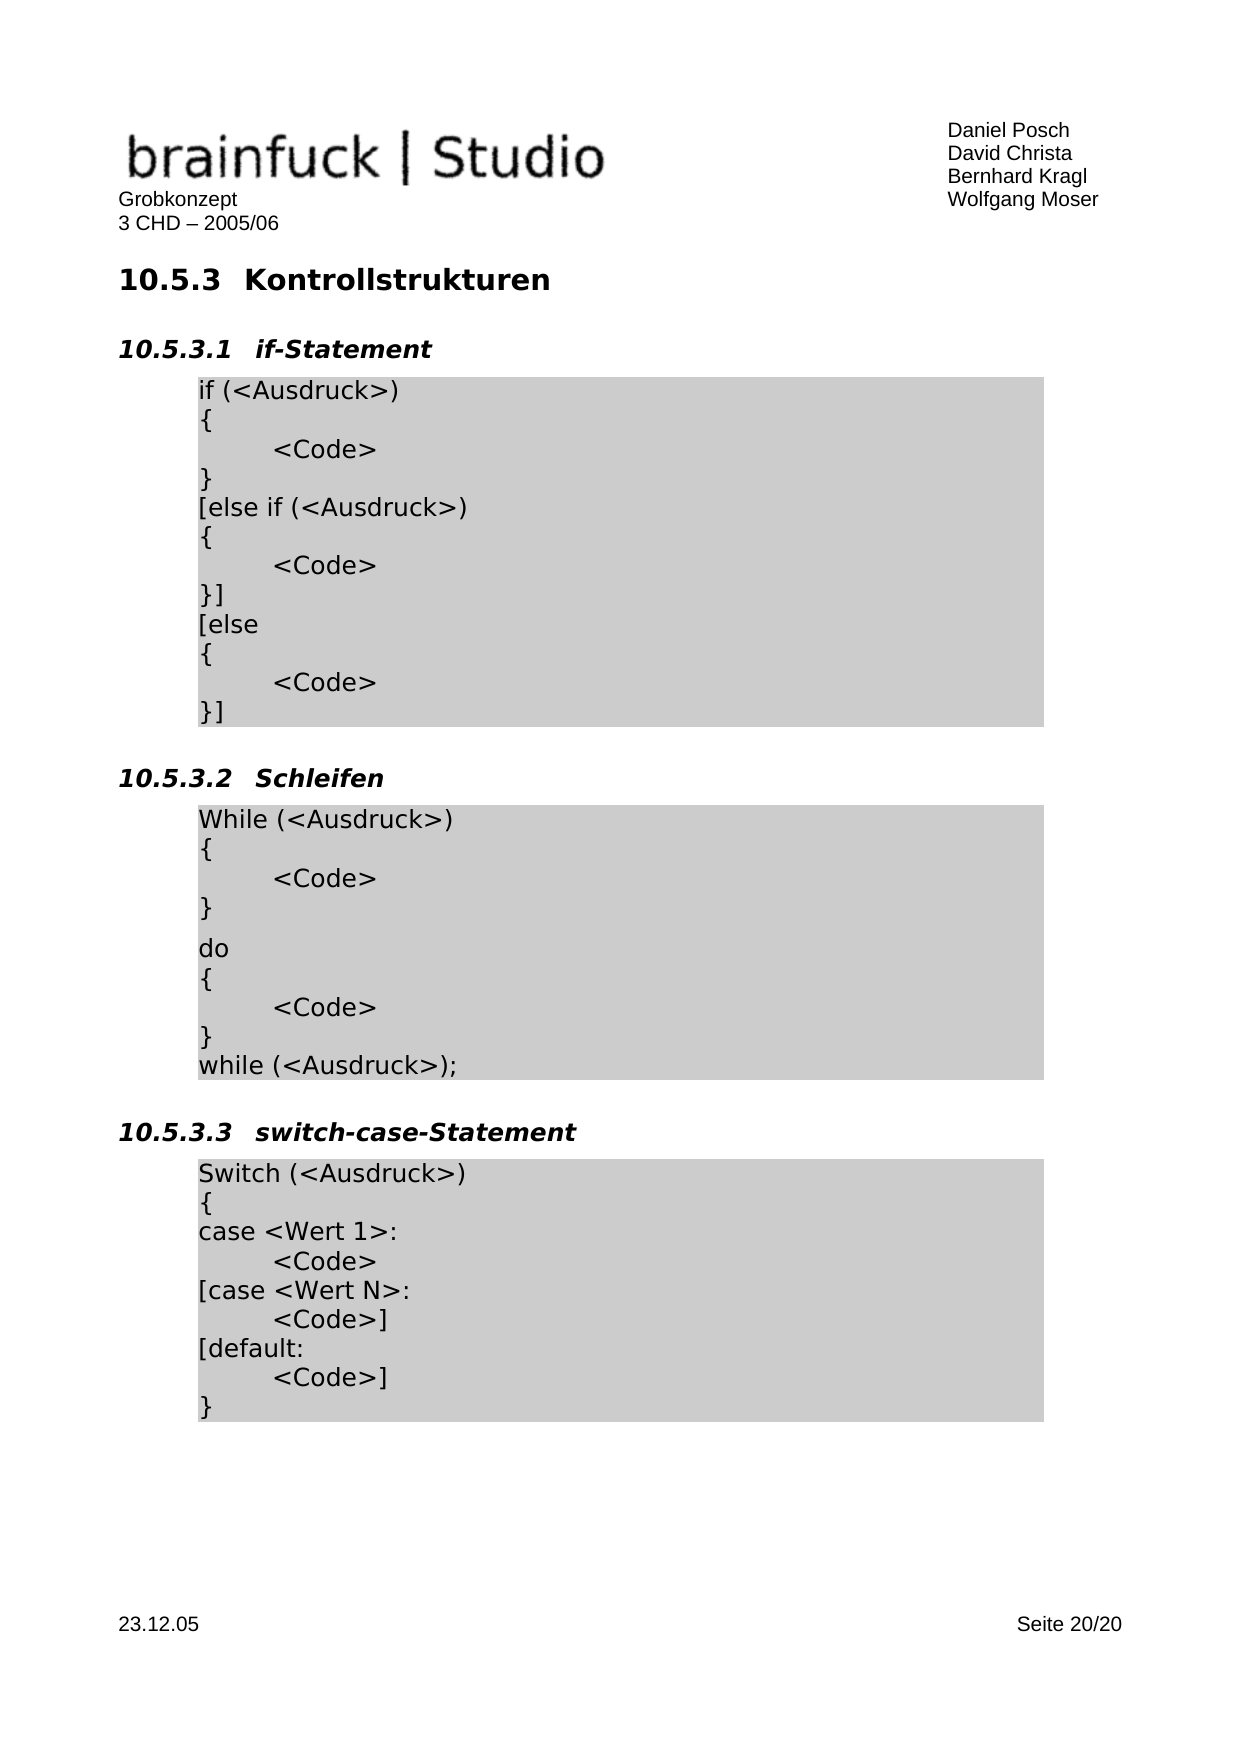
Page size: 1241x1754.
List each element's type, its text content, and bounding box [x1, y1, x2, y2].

picture [118, 118, 609, 187]
text While (<Ausdruck>) { <Code> } [198, 805, 1044, 922]
text do { <Code> } while (<Ausdruck>); [198, 934, 1044, 1080]
subtitle Schleifen [118, 764, 1122, 793]
text Switch (<Ausdruck>) { case <Wert 1>: <Code> [case <Wert N>: <Code>] [default: <Code>] } [198, 1159, 1044, 1422]
subtitle Kontrollstrukturen [118, 264, 1122, 298]
text if (<Ausdruck>) { <Code> } [else if (<Ausdruck>) { <Code> }] [else { <Code> }] [198, 377, 1044, 727]
subtitle switch-case-Statement [118, 1118, 1122, 1147]
subtitle if-Statement [118, 335, 1122, 364]
